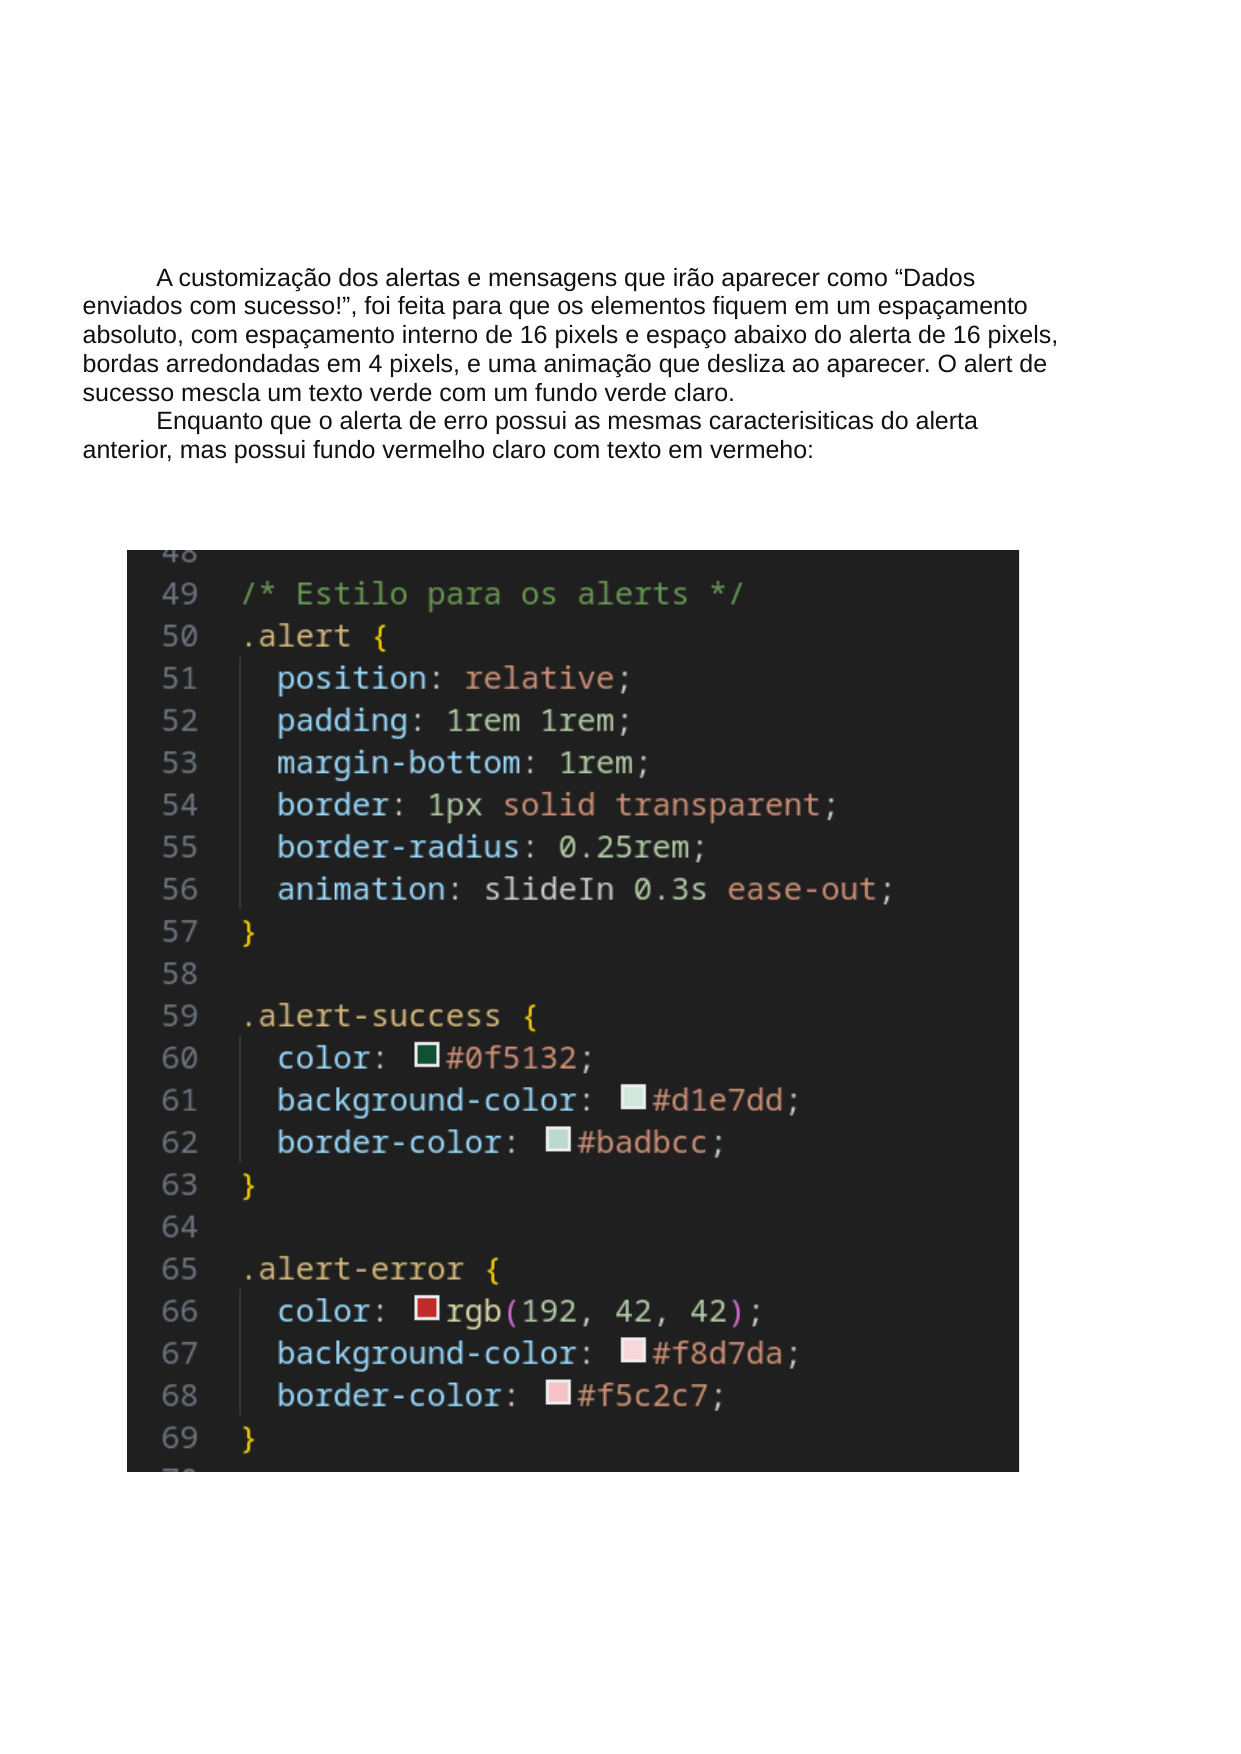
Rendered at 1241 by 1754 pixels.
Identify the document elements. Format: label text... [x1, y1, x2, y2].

picture [127, 550, 1020, 1472]
text Enquanto que o alerta de erro possui as mesmas caracterisiticas do alerta anterior, mas possui fundo vermelho claro com texto em vermeho: [82, 406, 1064, 493]
text A customização dos alertas e mensagens que irão aparecer como “Dados enviados com sucesso!”, foi feita para que os elementos fiquem em um espaçamento absoluto, com espaçamento interno de 16 pixels e espaço abaixo do alerta de 16 pixels, bordas arredondadas em 4 pixels, e uma animação que desliza ao aparecer. O alert de sucesso mescla um texto verde com um fundo verde claro. [82, 263, 1064, 406]
